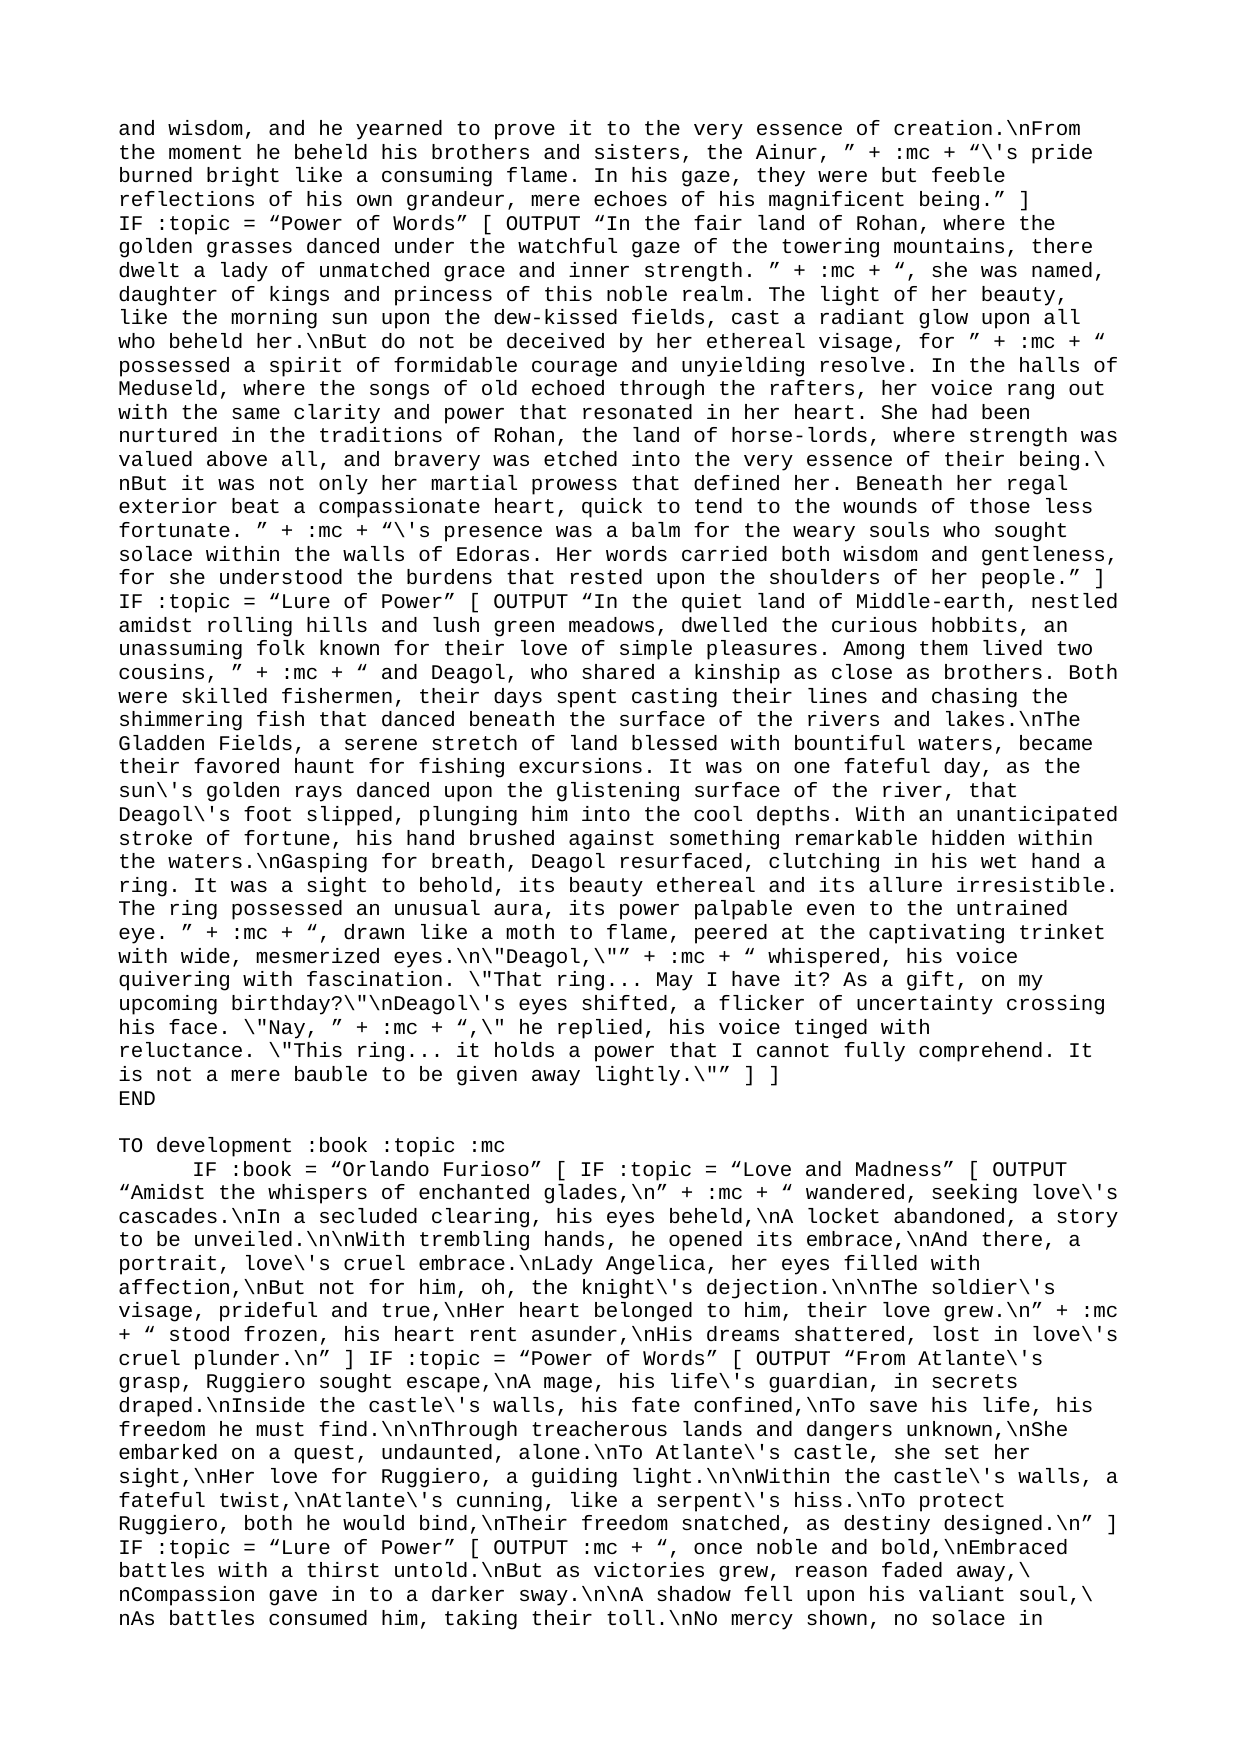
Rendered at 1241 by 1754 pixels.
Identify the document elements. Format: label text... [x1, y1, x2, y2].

text IF :book = “Orlando Furioso” [ IF :topic = “Love and Madness” [ OUTPUT “Amidst the whispers of enchanted glades,\n” + :mc + “ wandered, seeking love\'s cascades.\nIn a secluded clearing, his eyes beheld,\nA locket abandoned, a story to be unveiled.\n\nWith trembling hands, he opened its embrace,\nAnd there, a portrait, love\'s cruel embrace.\nLady Angelica, her eyes filled with affection,\nBut not for him, oh, the knight\'s dejection.\n\nThe soldier\'s visage, prideful and true,\nHer heart belonged to him, their love grew.\n” + :mc + “ stood frozen, his heart rent asunder,\nHis dreams shattered, lost in love\'s cruel plunder.\n” ] IF :topic = “Power of Words” [ OUTPUT “From Atlante\'s grasp, Ruggiero sought escape,\nA mage, his life\'s guardian, in secrets draped.\nInside the castle\'s walls, his fate confined,\nTo save his life, his freedom he must find.\n\nThrough treacherous lands and dangers unknown,\nShe embarked on a quest, undaunted, alone.\nTo Atlante\'s castle, she set her sight,\nHer love for Ruggiero, a guiding light.\n\nWithin the castle\'s walls, a fateful twist,\nAtlante\'s cunning, like a serpent\'s hiss.\nTo protect Ruggiero, both he would bind,\nTheir freedom snatched, as destiny designed.\n” ] IF :topic = “Lure of Power” [ OUTPUT :mc + “, once noble and bold,\nEmbraced battles with a thirst untold.\nBut as victories grew, reason faded away,\nCompassion gave in to a darker sway.\n\nA shadow fell upon his valiant soul,\nAs battles consumed him, taking their toll.\nNo mercy shown, no solace in [118, 1158, 1122, 1631]
text END [118, 1088, 1122, 1111]
text and wisdom, and he yearned to prove it to the very essence of creation.\nFrom the moment he beheld his brothers and sisters, the Ainur, ” + :mc + “\'s pride burned bright like a consuming flame. In his gaze, they were but feeble reflections of his own grandeur, mere echoes of his magnificent being.” ] IF :topic = “Power of Words” [ OUTPUT “In the fair land of Rohan, where the golden grasses danced under the watchful gaze of the towering mountains, there dwelt a lady of unmatched grace and inner strength. ” + :mc + “, she was named, daughter of kings and princess of this noble realm. The light of her beauty, like the morning sun upon the dew-kissed fields, cast a radiant glow upon all who beheld her.\nBut do not be deceived by her ethereal visage, for ” + :mc + “ possessed a spirit of formidable courage and unyielding resolve. In the halls of Meduseld, where the songs of old echoed through the rafters, her voice rang out with the same clarity and power that resonated in her heart. She had been nurtured in the traditions of Rohan, the land of horse-lords, where strength was valued above all, and bravery was etched into the very essence of their being.\nBut it was not only her martial prowess that defined her. Beneath her regal exterior beat a compassionate heart, quick to tend to the wounds of those less fortunate. ” + :mc + “\'s presence was a balm for the weary souls who sought solace within the walls of Edoras. Her words carried both wisdom and gentleness, for she understood the burdens that rested upon the shoulders of her people.” ] IF :topic = “Lure of Power” [ OUTPUT “In the quiet land of Middle-earth, nestled amidst rolling hills and lush green meadows, dwelled the curious hobbits, an unassuming folk known for their love of simple pleasures. Among them lived two cousins, ” + :mc + “ and Deagol, who shared a kinship as close as brothers. Both were skilled fishermen, their days spent casting their lines and chasing the shimmering fish that danced beneath the surface of the rivers and lakes.\nThe Gladden Fields, a serene stretch of land blessed with bountiful waters, became their favored haunt for fishing excursions. It was on one fateful day, as the sun\'s golden rays danced upon the glistening surface of the river, that Deagol\'s foot slipped, plunging him into the cool depths. With an unanticipated stroke of fortune, his hand brushed against something remarkable hidden within the waters.\nGasping for breath, Deagol resurfaced, clutching in his wet hand a ring. It was a sight to behold, its beauty ethereal and its allure irresistible. The ring possessed an unusual aura, its power palpable even to the untrained eye. ” + :mc + “, drawn like a moth to flame, peered at the captivating trinket with wide, mesmerized eyes.\n\"Deagol,\"” + :mc + “ whispered, his voice quivering with fascination. \"That ring... May I have it? As a gift, on my upcoming birthday?\"\nDeagol\'s eyes shifted, a flicker of uncertainty crossing his face. \"Nay, ” + :mc + “,\" he replied, his voice tinged with reluctance. \"This ring... it holds a power that I cannot fully comprehend. It is not a mere bauble to be given away lightly.\"” ] ] [118, 118, 1122, 1088]
text TO development :book :topic :mc [118, 1135, 1122, 1158]
